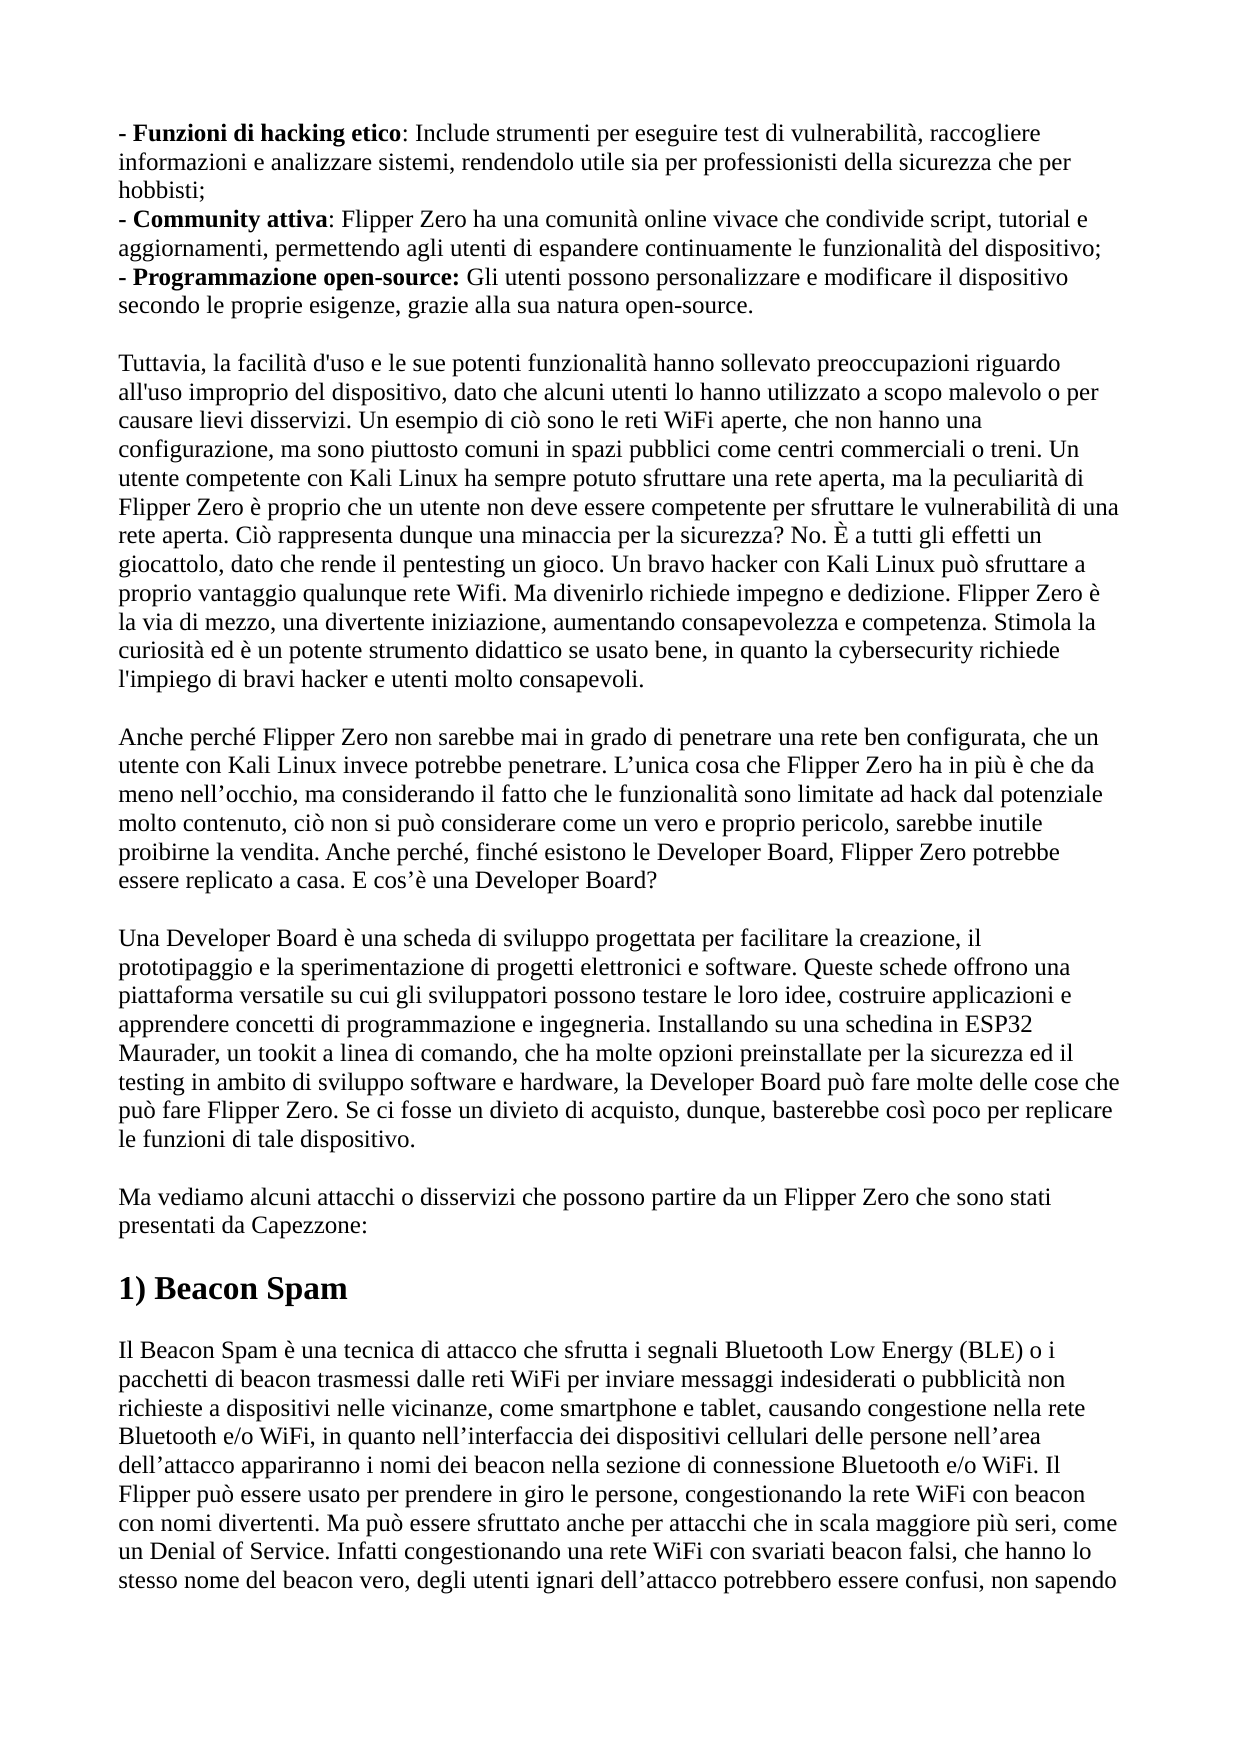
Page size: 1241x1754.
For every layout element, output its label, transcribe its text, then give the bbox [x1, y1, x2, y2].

text Tuttavia, la facilità d'uso e le sue potenti funzionalità hanno sollevato preoccupazioni riguardo all'uso improprio del dispositivo, dato che alcuni utenti lo hanno utilizzato a scopo malevolo o per causare lievi disservizi. Un esempio di ciò sono le reti WiFi aperte, che non hanno una configurazione, ma sono piuttosto comuni in spazi pubblici come centri commerciali o treni. Un utente competente con Kali Linux ha sempre potuto sfruttare una rete aperta, ma la peculiarità di Flipper Zero è proprio che un utente non deve essere competente per sfruttare le vulnerabilità di una rete aperta. Ciò rappresenta dunque una minaccia per la sicurezza? No. È a tutti gli effetti un giocattolo, dato che rende il pentesting un gioco. Un bravo hacker con Kali Linux può sfruttare a proprio vantaggio qualunque rete Wifi. Ma divenirlo richiede impegno e dedizione. Flipper Zero è la via di mezzo, una divertente iniziazione, aumentando consapevolezza e competenza. Stimola la curiosità ed è un potente strumento didattico se usato bene, in quanto la cybersecurity richiede l'impiego di bravi hacker e utenti molto consapevoli. [118, 348, 1122, 693]
text Il Beacon Spam è una tecnica di attacco che sfrutta i segnali Bluetooth Low Energy (BLE) o i pacchetti di beacon trasmessi dalle reti WiFi per inviare messaggi indesiderati o pubblicità non richieste a dispositivi nelle vicinanze, come smartphone e tablet, causando congestione nella rete Bluetooth e/o WiFi, in quanto nell’interfaccia dei dispositivi cellulari delle persone nell’area dell’attacco appariranno i nomi dei beacon nella sezione di connessione Bluetooth e/o WiFi. Il Flipper può essere usato per prendere in giro le persone, congestionando la rete WiFi con beacon con nomi divertenti. Ma può essere sfruttato anche per attacchi che in scala maggiore più seri, come un Denial of Service. Infatti congestionando una rete WiFi con svariati beacon falsi, che hanno lo stesso nome del beacon vero, degli utenti ignari dell’attacco potrebbero essere confusi, non sapendo [118, 1335, 1122, 1594]
text Ma vediamo alcuni attacchi o disservizi che possono partire da un Flipper Zero che sono stati presentati da Capezzone: [118, 1182, 1122, 1239]
text Anche perché Flipper Zero non sarebbe mai in grado di penetrare una rete ben configurata, che un utente con Kali Linux invece potrebbe penetrare. L’unica cosa che Flipper Zero ha in più è che da meno nell’occhio, ma considerando il fatto che le funzionalità sono limitate ad hack dal potenziale molto contenuto, ciò non si può considerare come un vero e proprio pericolo, sarebbe inutile proibirne la vendita. Anche perché, finché esistono le Developer Board, Flipper Zero potrebbe essere replicato a casa. E cos’è una Developer Board? [118, 722, 1122, 894]
text - Programmazione open-source: Gli utenti possono personalizzare e modificare il dispositivo secondo le proprie esigenze, grazie alla sua natura open-source. [118, 262, 1122, 319]
text Una Developer Board è una scheda di sviluppo progettata per facilitare la creazione, il prototipaggio e la sperimentazione di progetti elettronici e software. Queste schede offrono una piattaforma versatile su cui gli sviluppatori possono testare le loro idee, costruire applicazioni e apprendere concetti di programmazione e ingegneria. Installando su una schedina in ESP32 Maurader, un tookit a linea di comando, che ha molte opzioni preinstallate per la sicurezza ed il testing in ambito di sviluppo software e hardware, la Developer Board può fare molte delle cose che può fare Flipper Zero. Se ci fosse un divieto di acquisto, dunque, basterebbe così poco per replicare le funzioni di tale dispositivo. [118, 923, 1122, 1153]
text - Community attiva: Flipper Zero ha una comunità online vivace che condivide script, tutorial e aggiornamenti, permettendo agli utenti di espandere continuamente le funzionalità del dispositivo; [118, 204, 1122, 262]
text - Funzioni di hacking etico: Include strumenti per eseguire test di vulnerabilità, raccogliere informazioni e analizzare sistemi, rendendolo utile sia per professionisti della sicurezza che per hobbisti; [118, 118, 1122, 204]
text 1) Beacon Spam [118, 1268, 1122, 1306]
